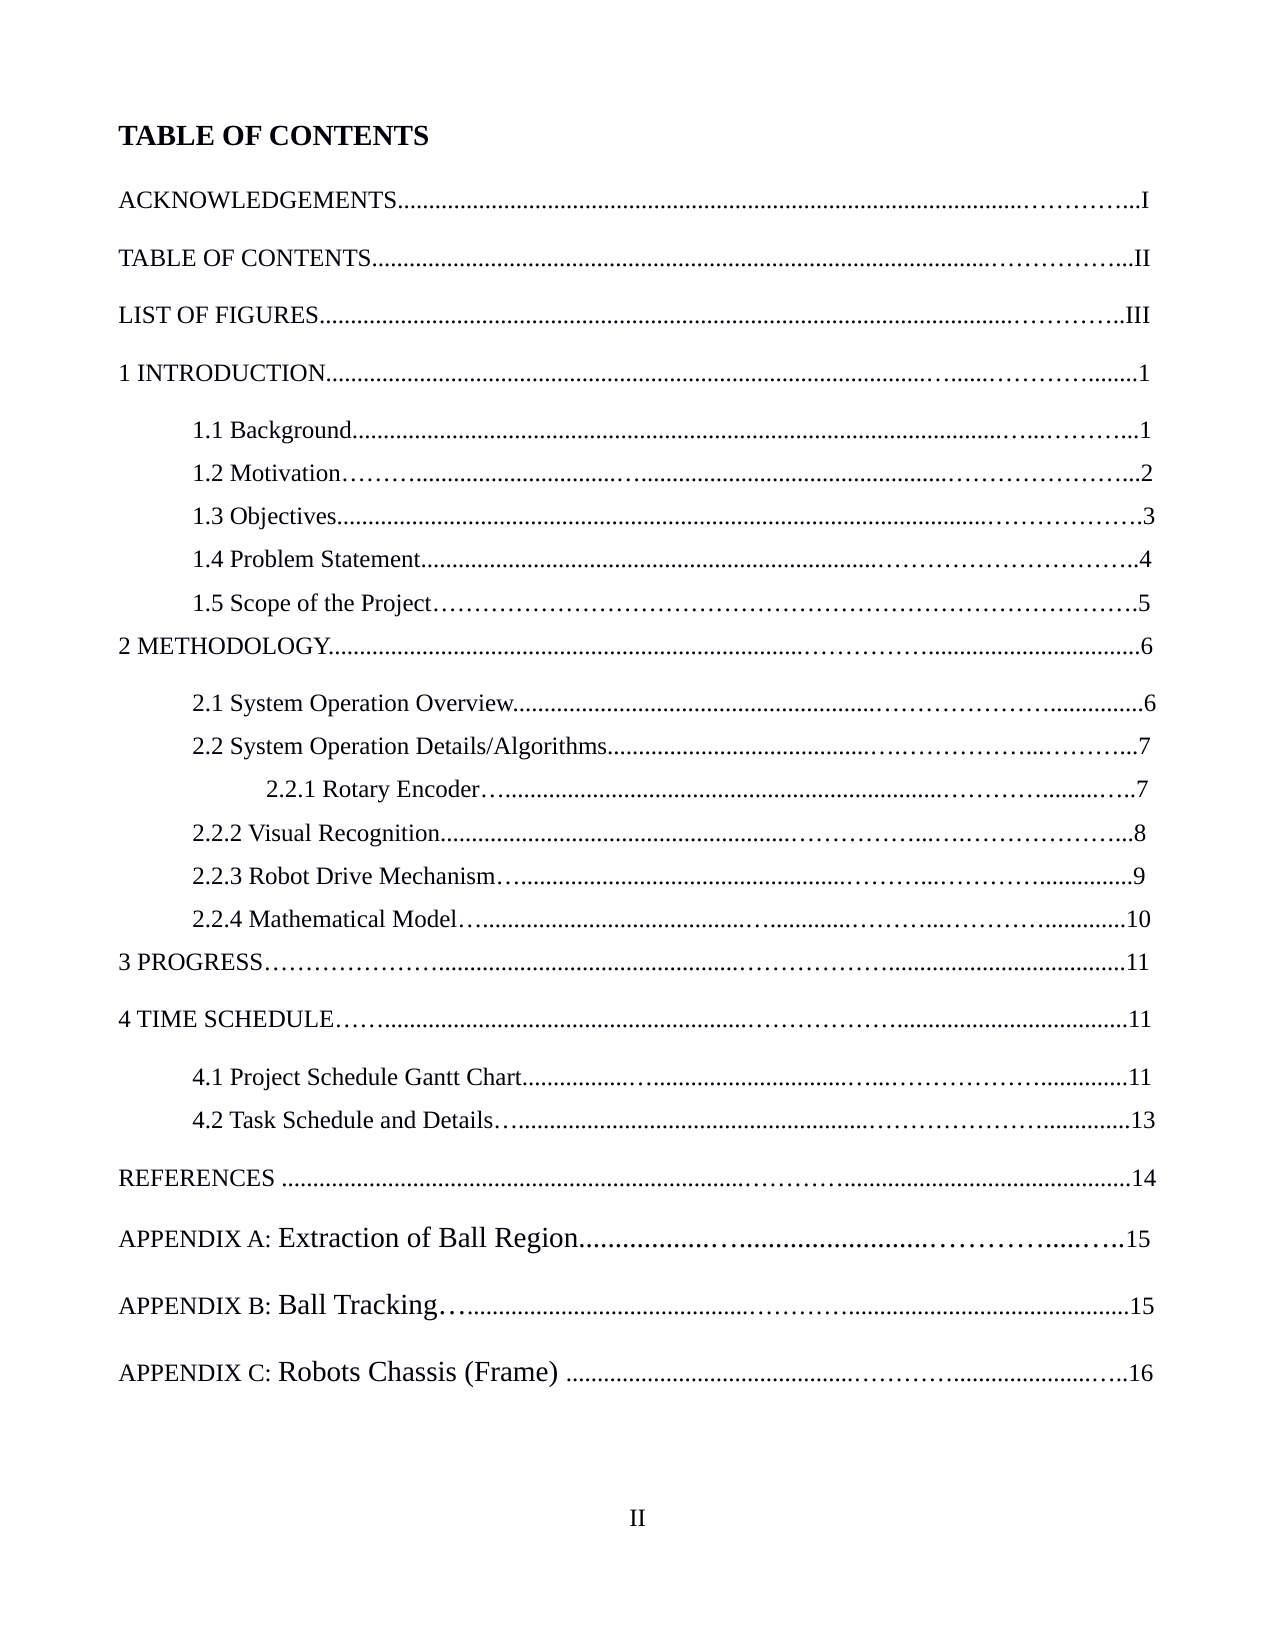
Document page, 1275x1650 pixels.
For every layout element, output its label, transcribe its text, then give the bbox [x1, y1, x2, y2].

text 4 TIME SCHEDULE……..........................................................……………….....................................11 [118, 1004, 1157, 1033]
text 1.2 Motivation………................................….................................................…………………...2 [118, 458, 1157, 487]
text 3 PROGRESS…………………................................................………………......................................11 [118, 947, 1157, 976]
text 1.5 Scope of the Project………………………………………………………………………….5 [118, 588, 1157, 616]
text 2.2.4 Mathematical Model…..........................................….............………...………….............10 [118, 904, 1157, 933]
text 2.2.2 Visual Recognition........................................................……………...….………………...8 [118, 818, 1157, 846]
text APPENDIX C: Robots Chassis (Frame) ..............................................…………......................…..16 [118, 1354, 1157, 1388]
text 1 INTRODUCTION................................................................................................…......…………........1 [118, 358, 1157, 386]
text TABLE OF CONTENTS...................................................................................................……………...II [118, 243, 1157, 271]
text 4.1 Project Schedule Gantt Chart.................…...............................…...………………..............11 [118, 1062, 1157, 1091]
text 1.4 Problem Statement.........................................................................…………………………..4 [118, 544, 1157, 573]
text 1.3 Objectives........................................................................................................……………….3 [118, 501, 1157, 530]
text APPENDIX A: Extraction of Ball Region..................…..........................………….....…..15 [118, 1220, 1157, 1254]
text TABLE OF CONTENTS [118, 118, 1157, 152]
text ACKNOWLEDGEMENTS....................................................................................................…………...I [118, 185, 1157, 214]
text APPENDIX B: Ball Tracking….............................................………….............................................15 [118, 1287, 1157, 1321]
text 1.1 Background........................................................................................................…...………...1 [118, 415, 1157, 444]
text 4.2 Task Schedule and Details…........................................................…………………..............13 [118, 1105, 1157, 1134]
text 2.2.1 Rotary Encoder…......................................................................………….........…..7 [118, 774, 1157, 803]
text 2.2.3 Robot Drive Mechanism…....................................................………...…………...............9 [118, 861, 1157, 889]
text LIST OF FIGURES...............................................................................................................…………..III [118, 300, 1157, 329]
text REFERENCES ..........................................................................…………..............................................14 [118, 1163, 1157, 1191]
text 2.2 System Operation Details/Algorithms..........................................….……………...………...7 [118, 731, 1157, 760]
text 2 METHODOLOGY............................................................................……………..................................6 [118, 631, 1157, 659]
text 2.1 System Operation Overview..........................................................…………………...............6 [118, 688, 1157, 717]
